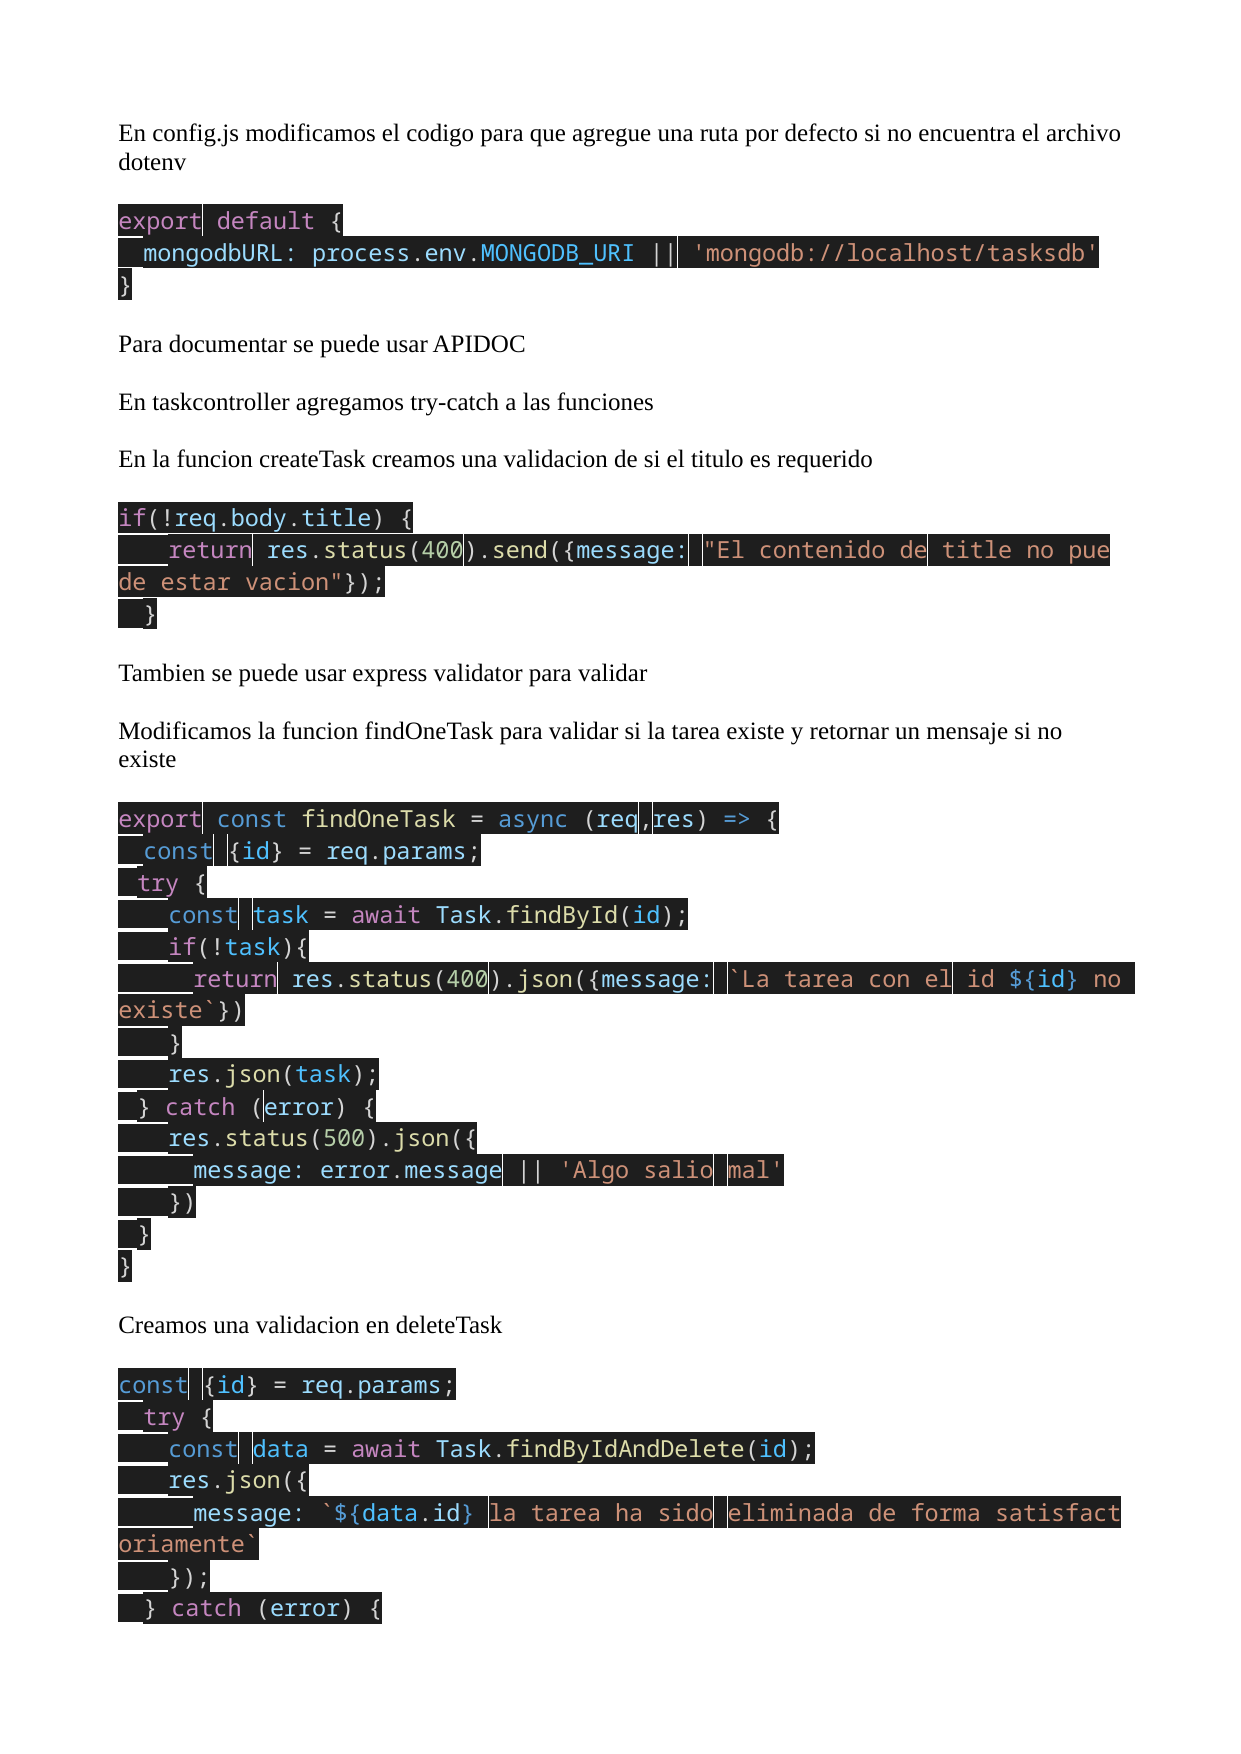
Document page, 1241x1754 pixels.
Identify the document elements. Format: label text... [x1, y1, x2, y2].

text }); [118, 1560, 1122, 1592]
text } catch (error) { [118, 1592, 1122, 1624]
text const {id} = req.params; [118, 834, 1122, 866]
text const task = await Task.findById(id); [118, 898, 1122, 930]
text const {id} = req.params; [118, 1368, 1122, 1400]
text Modificamos la funcion findOneTask para validar si la tarea existe y retornar un mensaje si no existe [118, 716, 1122, 773]
text } [118, 597, 1122, 629]
text En config.js modificamos el codigo para que agregue una ruta por defecto si no encuentra el archivo dotenv [118, 118, 1122, 176]
text } [118, 1026, 1122, 1058]
text try { [118, 1400, 1122, 1432]
text Para documentar se puede usar APIDOC [118, 329, 1122, 358]
text } [118, 268, 1122, 300]
text message: error.message || 'Algo salio mal' [118, 1154, 1122, 1186]
text En taskcontroller agregamos try-catch a las funciones [118, 387, 1122, 415]
text Creamos una validacion en deleteTask [118, 1310, 1122, 1339]
text export default { [118, 204, 1122, 236]
text const data = await Task.findByIdAndDelete(id); [118, 1432, 1122, 1464]
text } catch (error) { [118, 1090, 1122, 1122]
text res.json(task); [118, 1058, 1122, 1090]
text } [118, 1250, 1122, 1282]
text message: `${data.id} la tarea ha sido eliminada de forma satisfactoriamente` [118, 1496, 1122, 1560]
text if(!req.body.title) { [118, 502, 1122, 533]
text export const findOneTask = async (req,res) => { [118, 802, 1122, 834]
text } [118, 1218, 1122, 1250]
text Tambien se puede usar express validator para validar [118, 658, 1122, 687]
text }) [118, 1186, 1122, 1218]
text return res.status(400).json({message: `La tarea con el id ${id} no existe`}) [118, 962, 1122, 1026]
text res.status(500).json({ [118, 1122, 1122, 1154]
text return res.status(400).send({message: "El contenido de title no puede estar vacion"}); [118, 533, 1122, 597]
text En la funcion createTask creamos una validacion de si el titulo es requerido [118, 444, 1122, 473]
text mongodbURL: process.env.MONGODB_URI || 'mongodb://localhost/tasksdb' [118, 236, 1122, 268]
text if(!task){ [118, 930, 1122, 962]
text res.json({ [118, 1464, 1122, 1496]
text try { [118, 866, 1122, 898]
